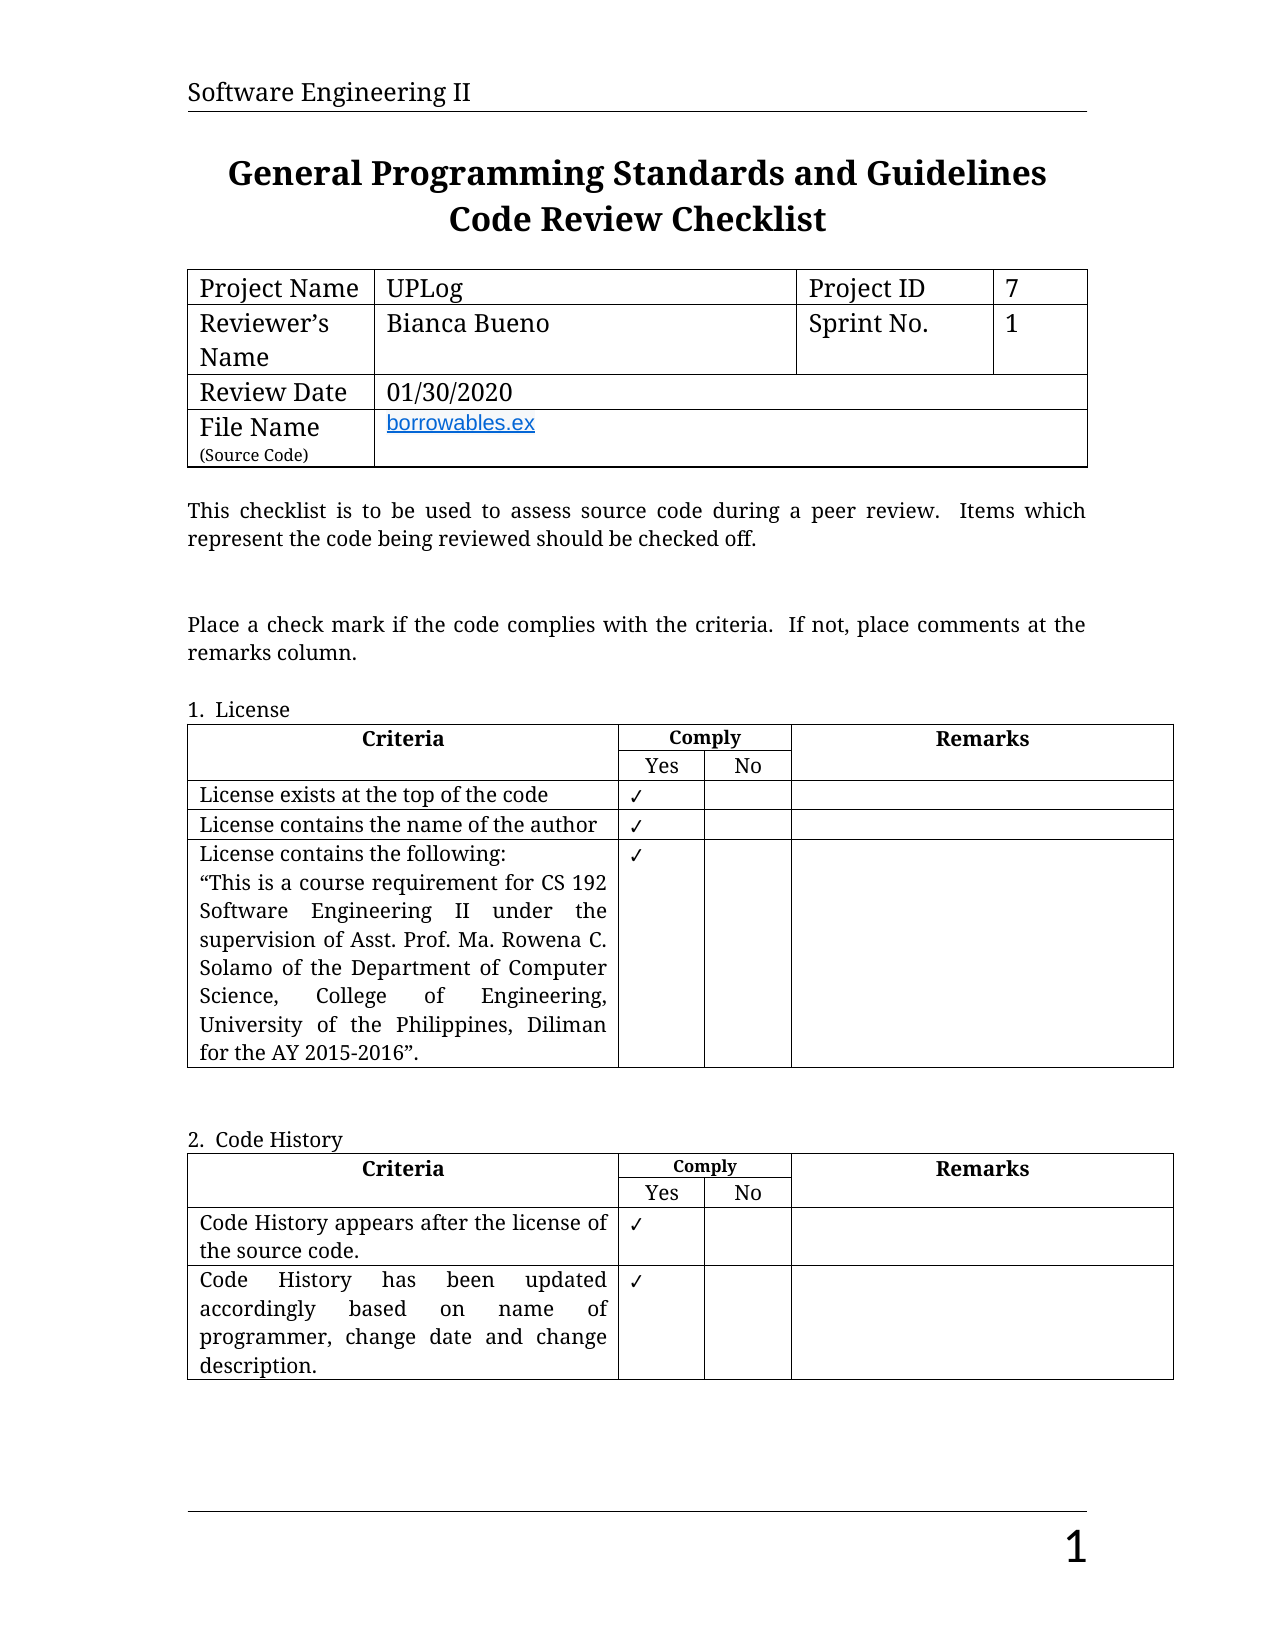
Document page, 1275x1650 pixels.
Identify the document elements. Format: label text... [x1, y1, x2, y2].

table_cell ✔ [619, 1208, 704, 1264]
table_cell Yes [619, 1178, 704, 1207]
table_cell 1 [994, 305, 1087, 373]
table_cell No [705, 1178, 791, 1207]
table_cell Code History appears after the license of the source code. [188, 1208, 618, 1264]
table_cell Yes [619, 751, 704, 779]
table_cell [792, 781, 1173, 809]
table_header Comply [619, 1154, 791, 1177]
table_cell Bianca Bueno [375, 305, 796, 373]
table_header Criteria [188, 725, 618, 779]
table_header 7 [994, 270, 1087, 304]
text Place a check mark if the code complies with the criteria. If not, place comments at the remarks column. [187, 610, 1087, 667]
text 1. License [187, 695, 1087, 723]
table_cell [792, 840, 1173, 1067]
table_cell [705, 810, 791, 838]
text 2. Code History [187, 1125, 1087, 1153]
table_cell Review Date [188, 375, 374, 409]
table_header UPLog [375, 270, 796, 304]
table_header Project Name [188, 270, 374, 304]
table_header Project ID [797, 270, 993, 304]
table_cell ✔ [619, 1266, 704, 1379]
table_cell Code History has been updated accordingly based on name of programmer, change date and change description. [188, 1266, 618, 1379]
table_cell ✔ [619, 781, 704, 809]
table_header Criteria [188, 1154, 618, 1207]
table_cell License contains the name of the author [188, 810, 618, 838]
table_cell Reviewer’s Name [188, 305, 374, 373]
table_cell Sprint No. [797, 305, 993, 373]
table_cell ✔ [619, 810, 704, 838]
text General Programming Standards and Guidelines Code Review Checklist [187, 150, 1087, 241]
table_cell [705, 781, 791, 809]
table_cell 01/30/2020 [375, 375, 1087, 409]
table_cell [705, 1266, 791, 1379]
table_header Remarks [792, 1154, 1173, 1207]
table_cell No [705, 751, 791, 779]
table_cell [792, 1208, 1173, 1264]
table_cell ✔ [619, 840, 704, 1067]
text This checklist is to be used to assess source code during a peer review. Items which represent the code being reviewed should be checked off. [187, 496, 1087, 553]
table_cell File Name (Source Code) [188, 410, 374, 466]
table_cell [792, 810, 1173, 838]
table_cell [705, 1208, 791, 1264]
table_cell [705, 840, 791, 1067]
table_cell License exists at the top of the code [188, 781, 618, 809]
table_cell borrowables.ex [375, 410, 1087, 466]
table_header Comply [619, 725, 791, 750]
table_cell [792, 1266, 1173, 1379]
table_cell License contains the following: “This is a course requirement for CS 192 Software Engineering II under the supervision of Asst. Prof. Ma. Rowena C. Solamo of the Department of Computer Science, College of Engineering, University of the Philippines, Diliman for the AY 2015-2016”. [188, 840, 618, 1067]
table_header Remarks [792, 725, 1173, 779]
